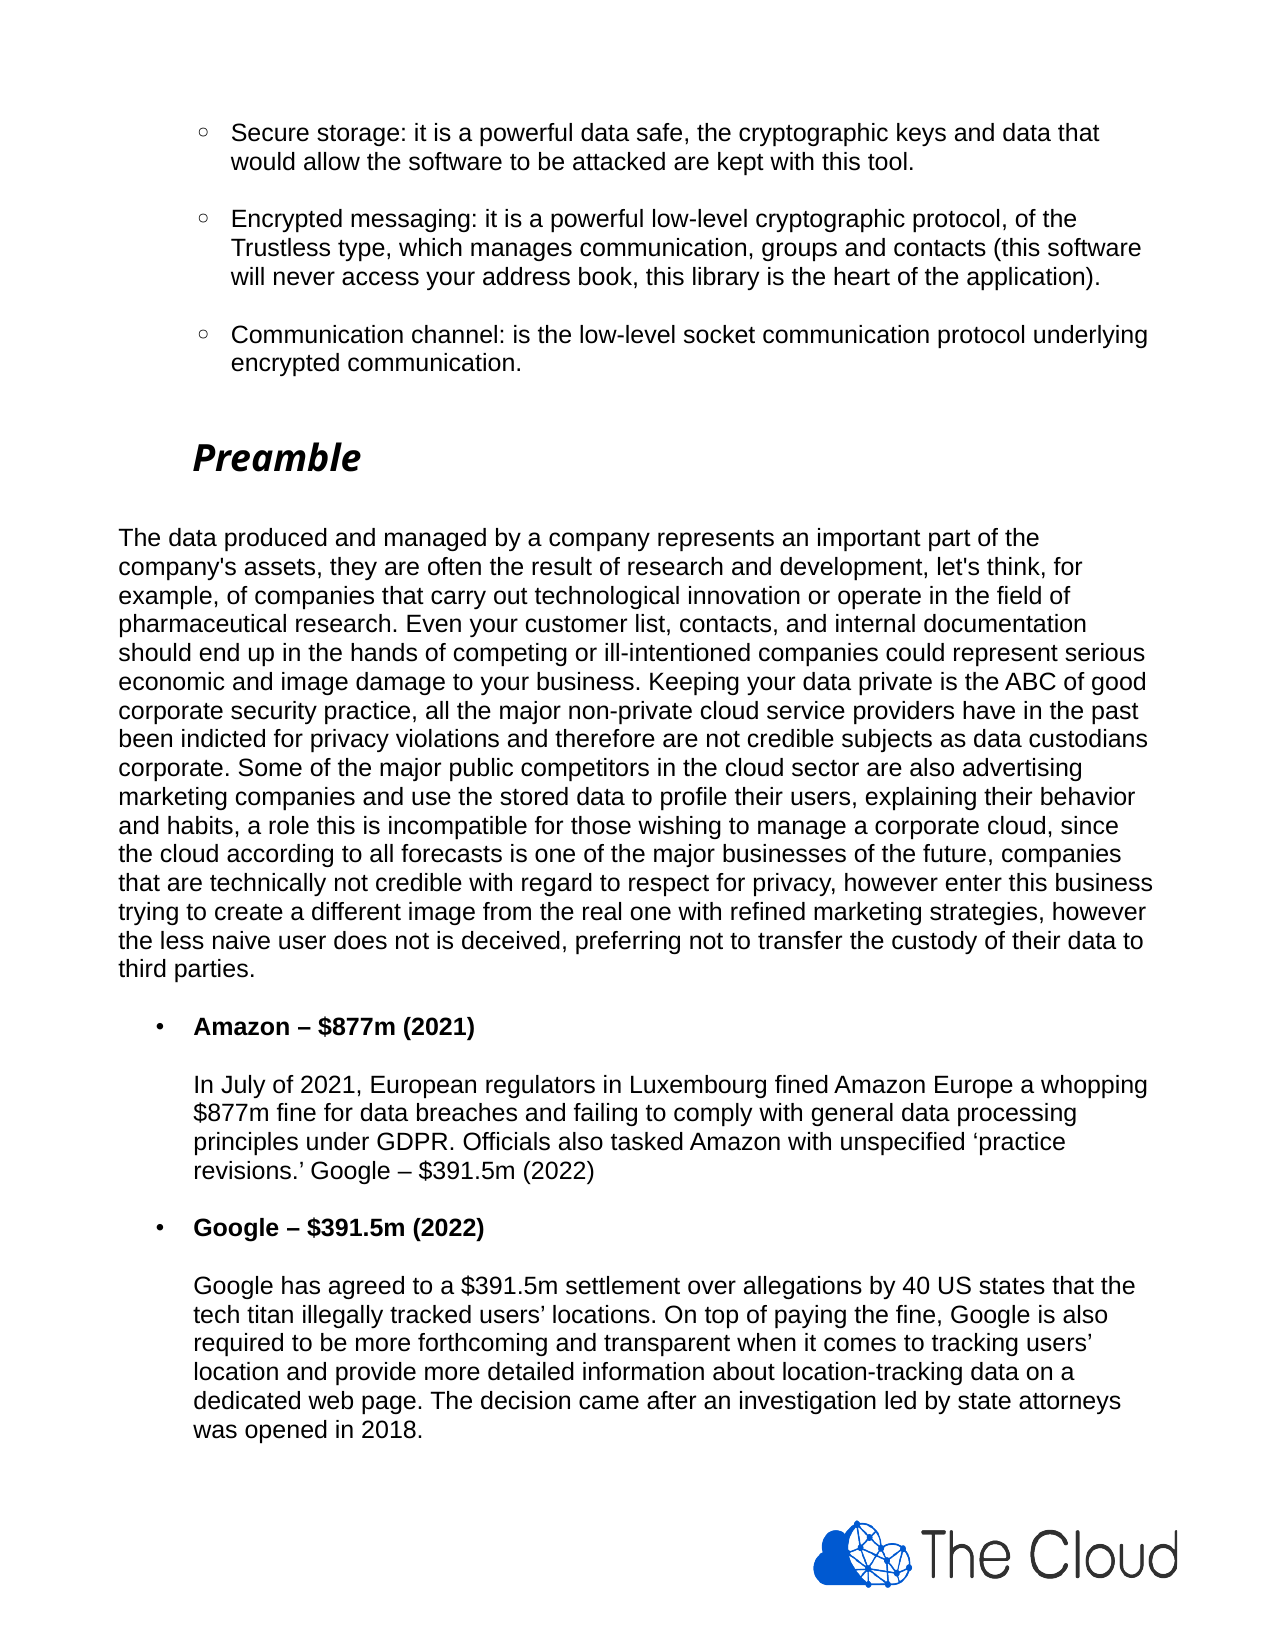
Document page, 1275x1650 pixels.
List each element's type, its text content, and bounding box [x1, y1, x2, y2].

picture [813, 1520, 1178, 1588]
list Communication channel: is the low-level socket communication protocol underlying encrypted communication. [193, 319, 1157, 406]
subtitle Preamble [118, 431, 1157, 482]
text The data produced and managed by a company represents an important part of the company's assets, they are often the result of research and development, let's think, for example, of companies that carry out technological innovation or operate in the field of pharmaceutical research. Even your customer list, contacts, and internal documentation should end up in the hands of competing or ill-intentioned companies could represent serious economic and image damage to your business. Keeping your data private is the ABC of good corporate security practice, all the major non-private cloud service providers have in the past been indicted for privacy violations and therefore are not credible subjects as data custodians corporate. Some of the major public competitors in the cloud sector are also advertising marketing companies and use the stored data to profile their users, explaining their behavior and habits, a role this is incompatible for those wishing to manage a corporate cloud, since the cloud according to all forecasts is one of the major businesses of the future, companies that are technically not credible with regard to respect for privacy, however enter this business trying to create a different image from the real one with refined marketing strategies, however the less naive user does not is deceived, preferring not to transfer the custody of their data to third parties. [118, 523, 1157, 983]
list Google – $391.5m (2022) [156, 1213, 1157, 1242]
list Encrypted messaging: it is a powerful low-level cryptographic protocol, of the Trustless type, which manages communication, groups and contacts (this software will never access your address book, this library is the heart of the application). [193, 204, 1157, 291]
list Secure storage: it is a powerful data safe, the cryptographic keys and data that would allow the software to be attacked are kept with this tool. [193, 118, 1157, 176]
list In July of 2021, European regulators in Luxembourg fined Amazon Europe a whopping $877m fine for data breaches and failing to comply with general data processing principles under GDPR. Officials also tasked Amazon with unspecified ‘practice revisions.’ Google – $391.5m (2022) [156, 1069, 1157, 1184]
list Amazon – $877m (2021) [156, 1012, 1157, 1041]
list Google has agreed to a $391.5m settlement over allegations by 40 US states that the tech titan illegally tracked users’ locations. On top of paying the fine, Google is also required to be more forthcoming and transparent when it comes to tracking users’ location and provide more detailed information about location-tracking data on a dedicated web page. The decision came after an investigation led by state attorneys was opened in 2018. [156, 1271, 1157, 1443]
